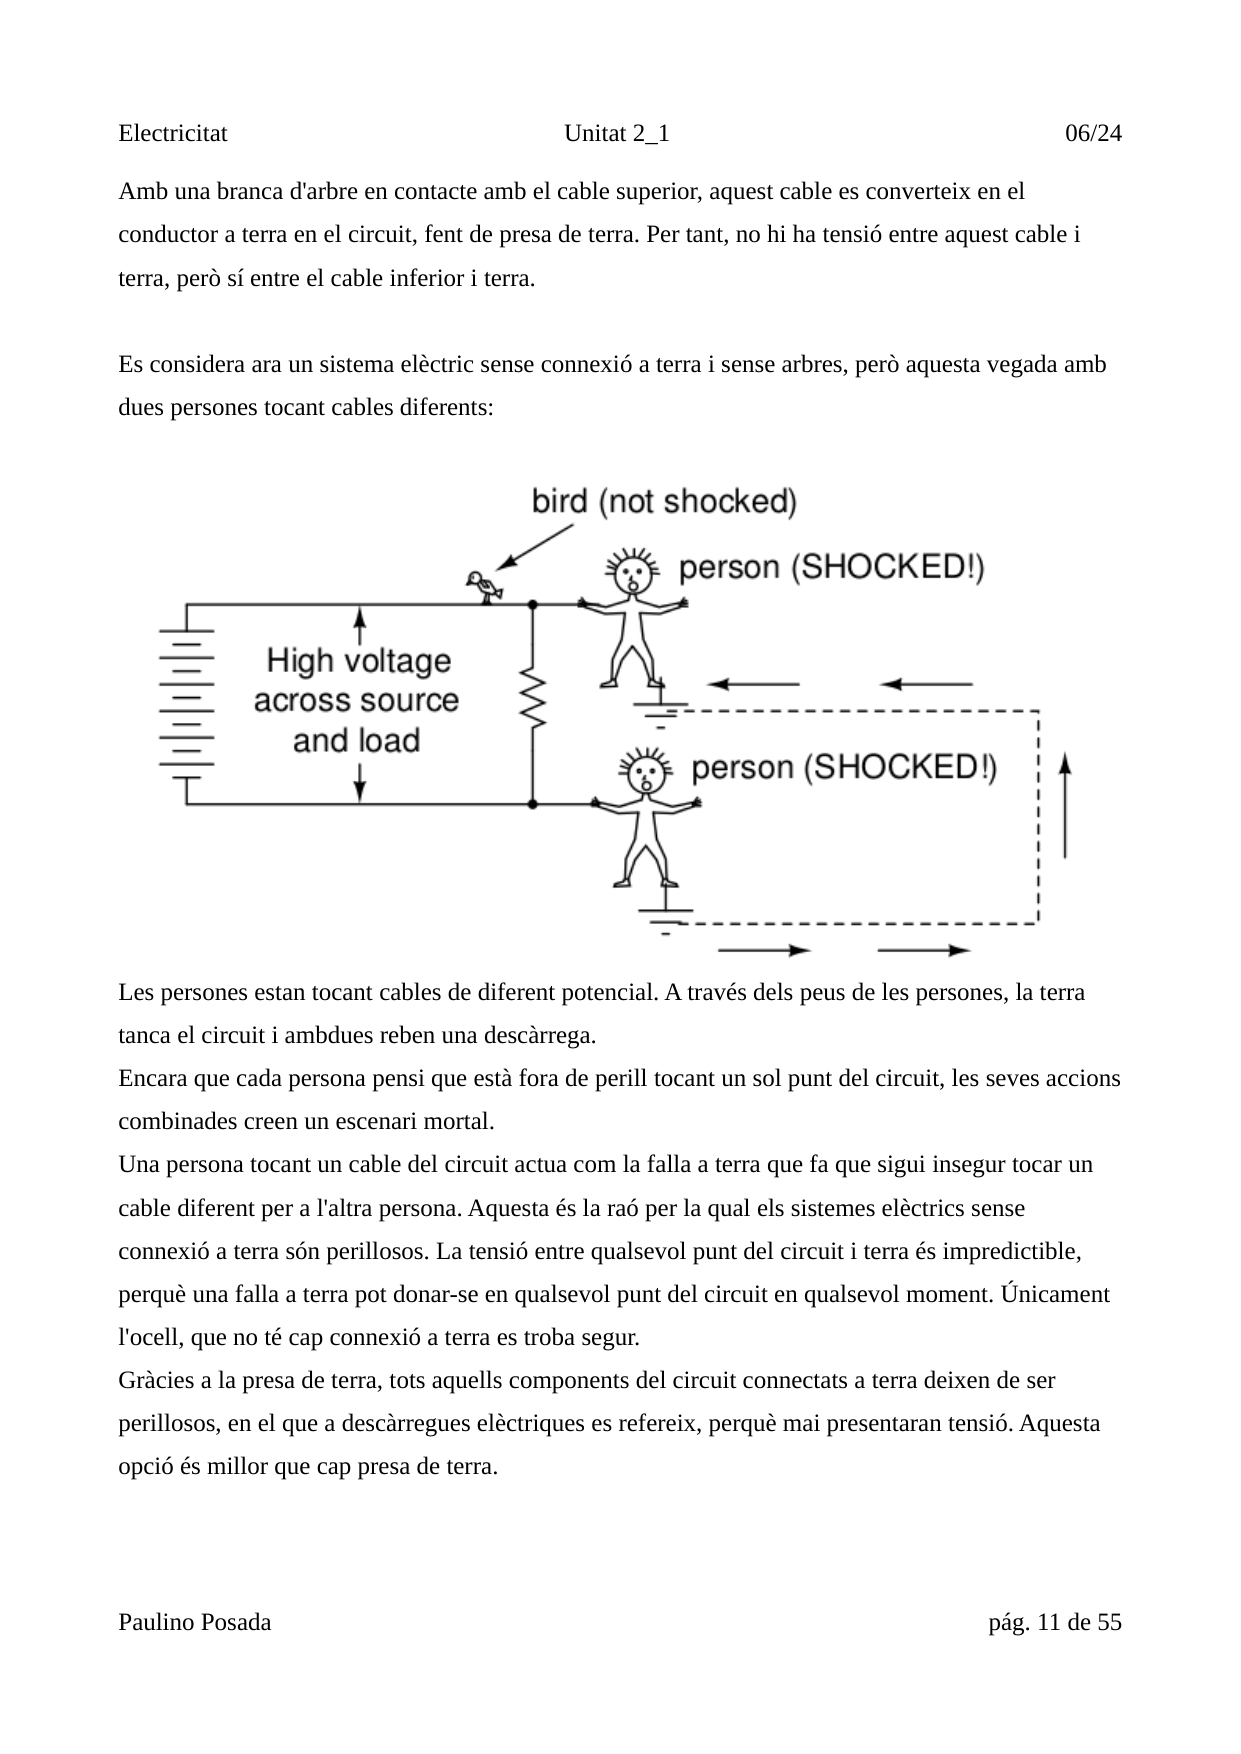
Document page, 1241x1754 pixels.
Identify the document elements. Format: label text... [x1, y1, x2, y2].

text Les persones estan tocant cables de diferent potencial. A través dels peus de les persones, la terra tanca el circuit i ambdues reben una descàrrega. [118, 478, 1122, 1049]
text Amb una branca d'arbre en contacte amb el cable superior, aquest cable es converteix en el conductor a terra en el circuit, fent de presa de terra. Per tant, no hi ha tensió entre aquest cable i terra, però sí entre el cable inferior i terra. [118, 176, 1122, 291]
text Gràcies a la presa de terra, tots aquells components del circuit connectats a terra deixen de ser perillosos, en el que a descàrregues elèctriques es refereix, perquè mai presentaran tensió. Aquesta opció és millor que cap presa de terra. [118, 1365, 1122, 1480]
picture [149, 478, 1091, 963]
text Una persona tocant un cable del circuit actua com la falla a terra que fa que sigui insegur tocar un cable diferent per a l'altra persona. Aquesta és la raó per la qual els sistemes elèctrics sense connexió a terra són perillosos. La tensió entre qualsevol punt del circuit i terra és impredictible, perquè una falla a terra pot donar-se en qualsevol punt del circuit en qualsevol moment. Únicament l'ocell, que no té cap connexió a terra es troba segur. [118, 1149, 1122, 1351]
text Encara que cada persona pensi que està fora de perill tocant un sol punt del circuit, les seves accions combinades creen un escenari mortal. [118, 1063, 1122, 1135]
text Es considera ara un sistema elèctric sense connexió a terra i sense arbres, però aquesta vegada amb dues persones tocant cables diferents: [118, 349, 1122, 421]
